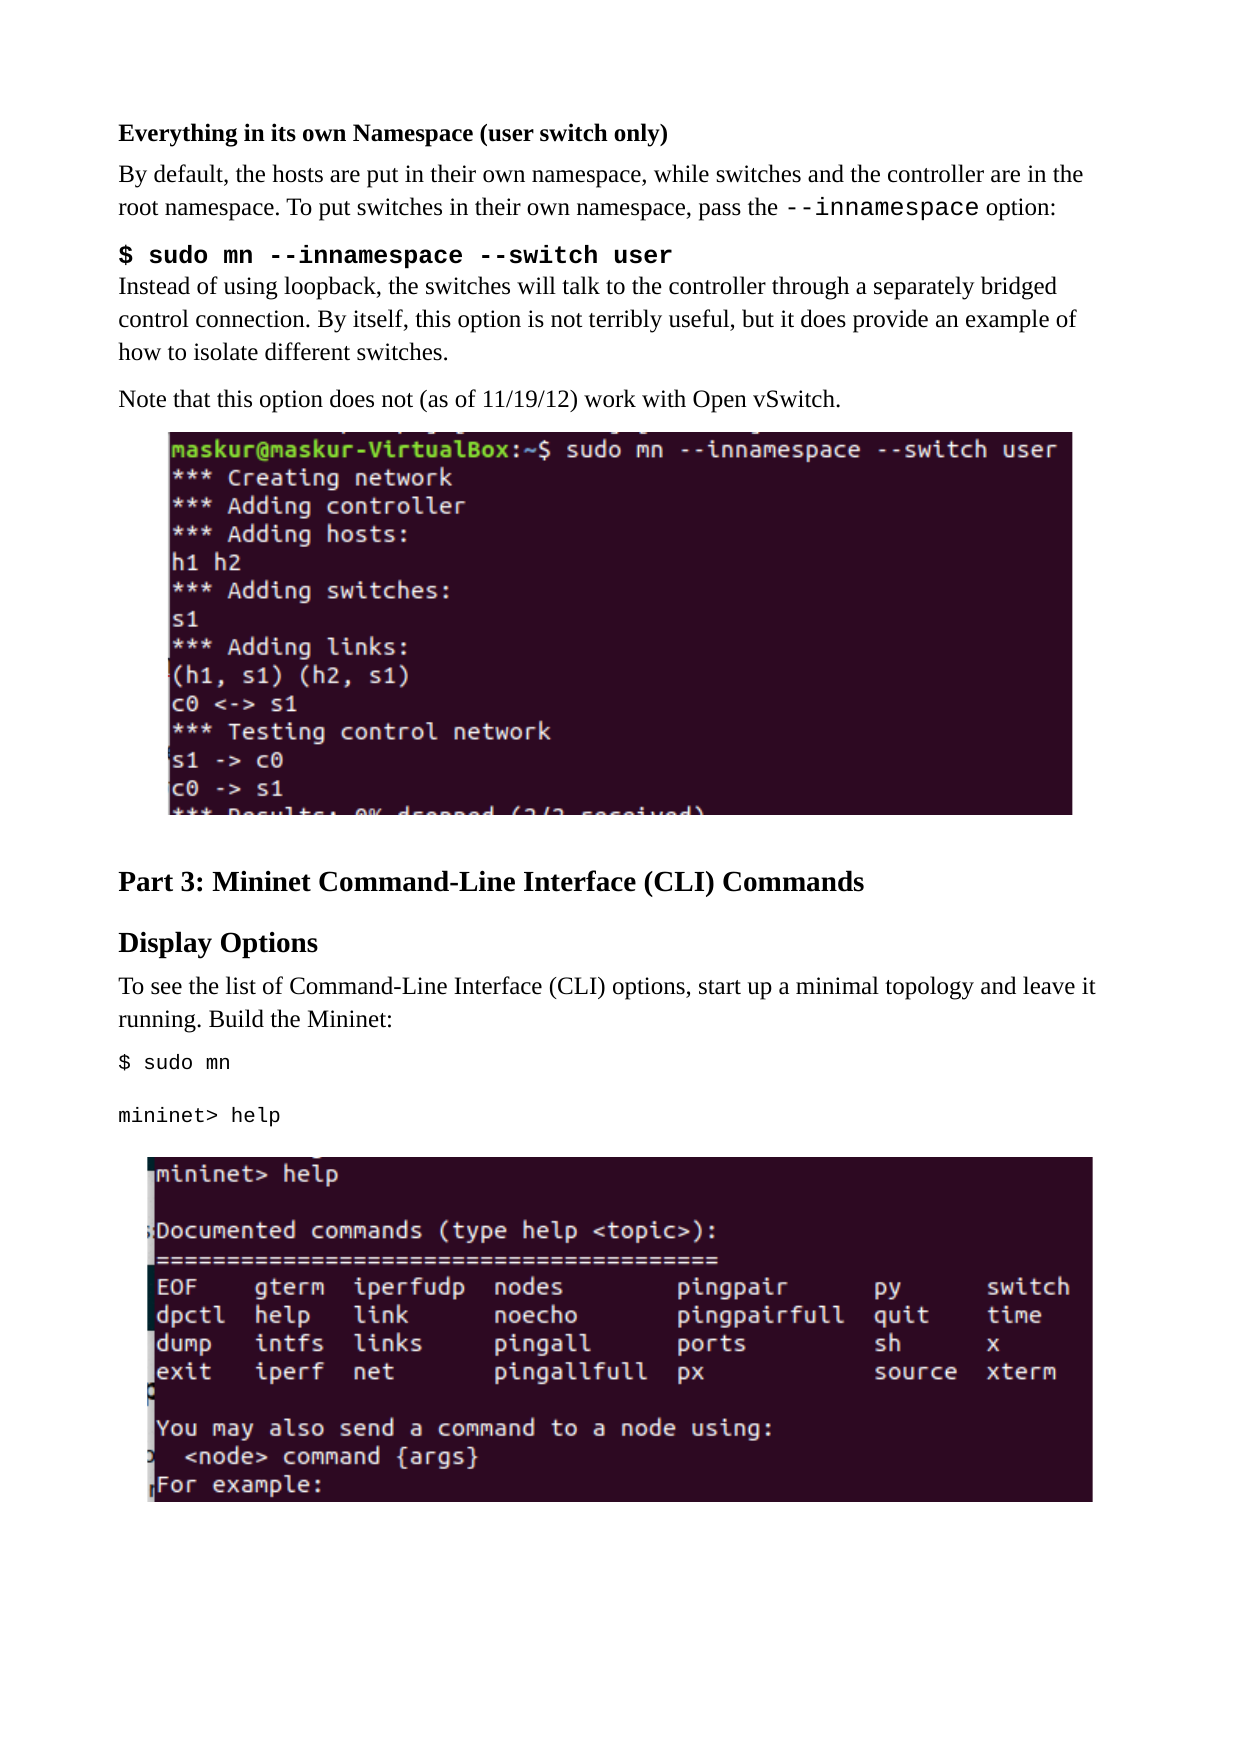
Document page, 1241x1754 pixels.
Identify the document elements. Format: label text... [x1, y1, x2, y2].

text Instead of using loopback, the switches will talk to the controller through a separately bridged control connection. By itself, this option is not terribly useful, but it does provide an example of how to isolate different switches. [118, 271, 1122, 366]
text By default, the hosts are put in their own namespace, while switches and the controller are in the root namespace. To put switches in their own namespace, pass the --innamespace option: [118, 159, 1122, 223]
text $ sudo mn --innamespace --switch user [118, 242, 1122, 271]
subtitle Display Options [118, 925, 1122, 958]
picture [167, 432, 1073, 815]
subtitle Part 3: Mininet Command-Line Interface (CLI) Commands [118, 864, 1122, 898]
subtitle Everything in its own Namespace (user switch only) [118, 118, 1122, 147]
picture [147, 1157, 1093, 1502]
text mininet> help [118, 1105, 1122, 1128]
text To see the list of Command-Line Interface (CLI) options, start up a minimal topology and leave it running. Build the Mininet: [118, 971, 1122, 1033]
text $ sudo mn [118, 1052, 1122, 1075]
text Note that this option does not (as of 11/19/12) work with Open vSwitch. [118, 384, 1122, 413]
